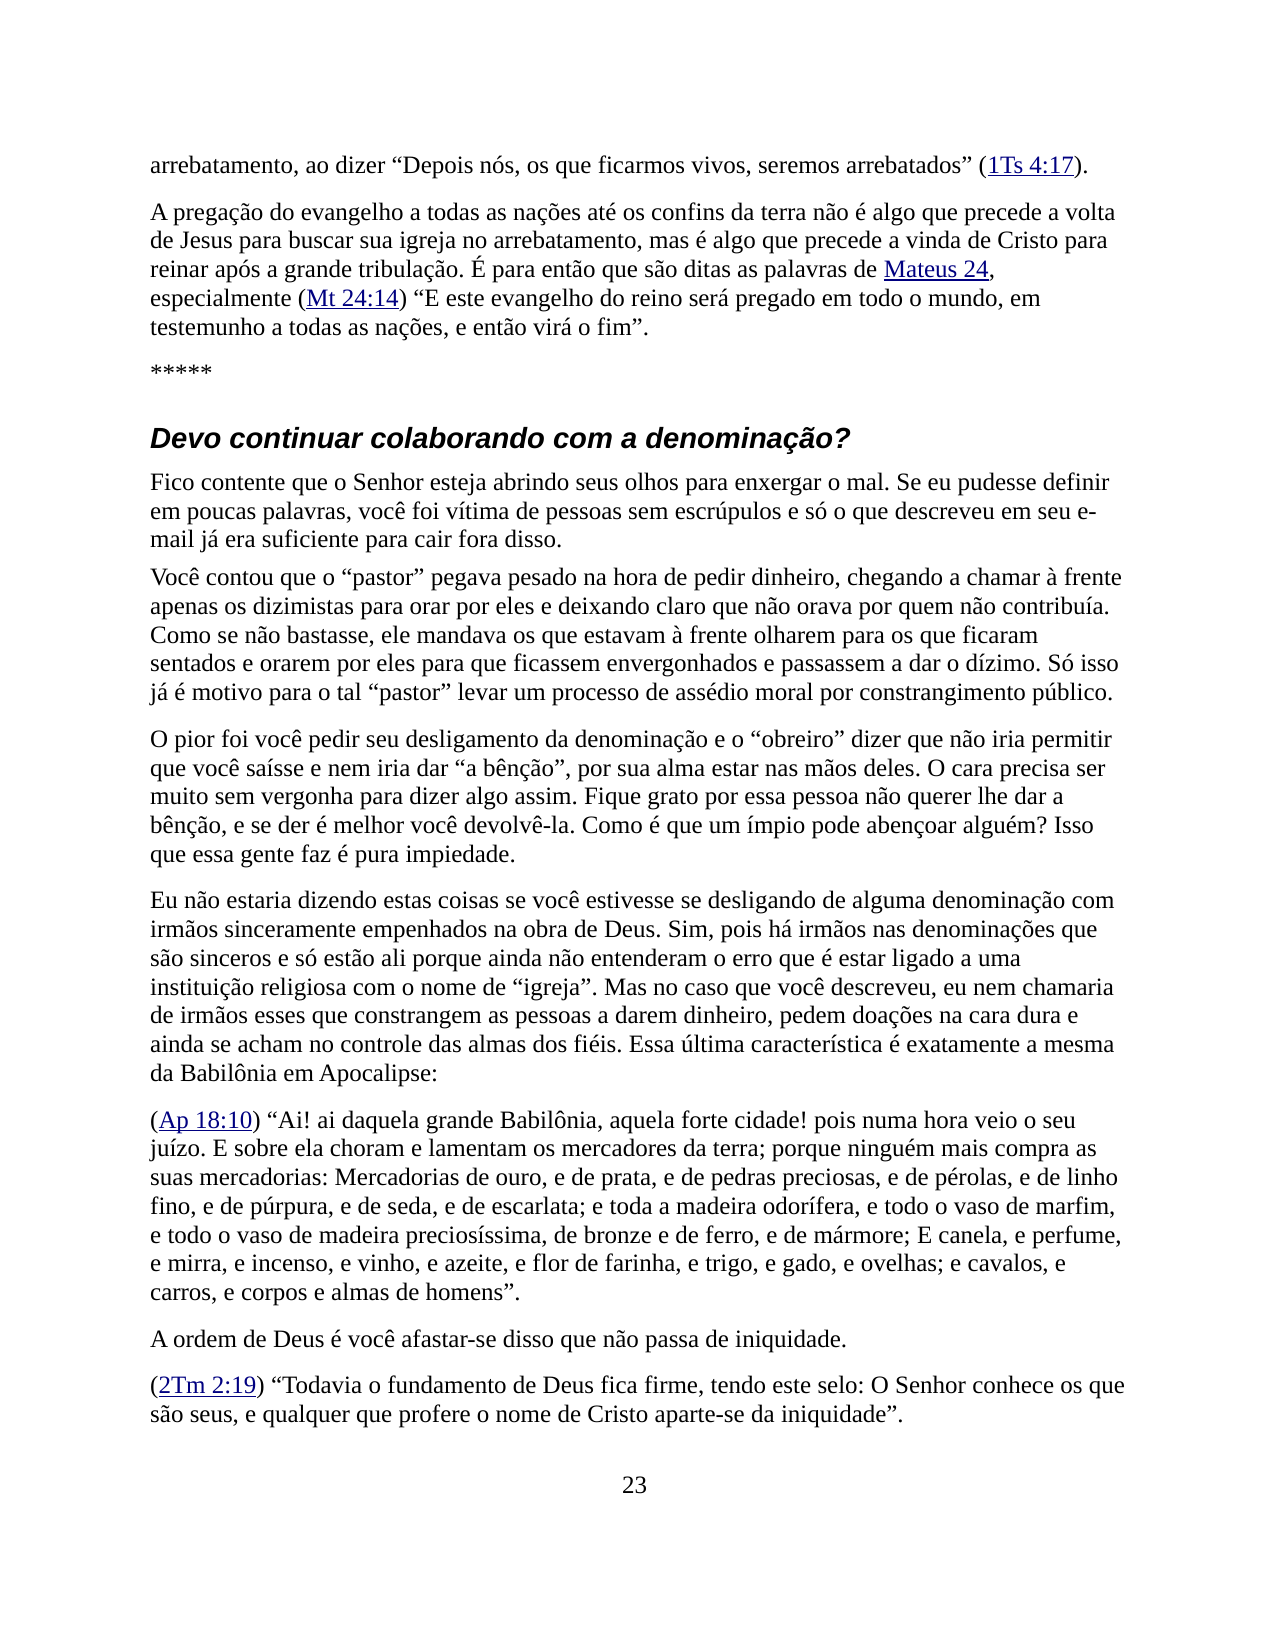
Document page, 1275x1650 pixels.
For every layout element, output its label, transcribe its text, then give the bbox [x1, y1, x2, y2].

text O pior foi você pedir seu desligamento da denominação e o “obreiro” dizer que não iria permitir que você saísse e nem iria dar “a bênção”, por sua alma estar nas mãos deles. O cara precisa ser muito sem vergonha para dizer algo assim. Fique grato por essa pessoa não querer lhe dar a bênção, e se der é melhor você devolvê-la. Como é que um ímpio pode abençoar alguém? Isso que essa gente faz é pura impiedade. [150, 724, 1125, 868]
text ***** [150, 358, 1125, 387]
text A pregação do evangelho a todas as nações até os confins da terra não é algo que precede a volta de Jesus para buscar sua igreja no arrebatamento, mas é algo que precede a vinda de Cristo para reinar após a grande tribulação. É para então que são ditas as palavras de Mateus 24, especialmente (Mt 24:14) “E este evangelho do reino será pregado em todo o mundo, em testemunho a todas as nações, e então virá o fim”. [150, 197, 1125, 340]
text A ordem de Deus é você afastar-se disso que não passa de iniquidade. [150, 1324, 1125, 1353]
text Eu não estaria dizendo estas coisas se você estivesse se desligando de alguma denominação com irmãos sinceramente empenhados na obra de Deus. Sim, pois há irmãos nas denominações que são sinceros e só estão ali porque ainda não entenderam o erro que é estar ligado a uma instituição religiosa com o nome de “igreja”. Mas no caso que você descreveu, eu nem chamaria de irmãos esses que constrangem as pessoas a darem dinheiro, pedem doações na cara dura e ainda se acham no controle das almas dos fiéis. Essa última característica é exatamente a mesma da Babilônia em Apocalipse: [150, 886, 1125, 1087]
text arrebatamento, ao dizer “Depois nós, os que ficarmos vivos, seremos arrebatados” (1Ts 4:17). [150, 150, 1125, 179]
text Você contou que o “pastor” pegava pesado na hora de pedir dinheiro, chegando a chamar à frente apenas os dizimistas para orar por eles e deixando claro que não orava por quem não contribuía. Como se não bastasse, ele mandava os que estavam à frente olharem para os que ficaram sentados e orarem por eles para que ficassem envergonhados e passassem a dar o dízimo. Só isso já é motivo para o tal “pastor” levar um processo de assédio moral por constrangimento público. [150, 562, 1125, 706]
text (Ap 18:10) “Ai! ai daquela grande Babilônia, aquela forte cidade! pois numa hora veio o seu juízo. E sobre ela choram e lamentam os mercadores da terra; porque ninguém mais compra as suas mercadorias: Mercadorias de ouro, e de prata, e de pedras preciosas, e de pérolas, e de linho fino, e de púrpura, e de seda, e de escarlata; e toda a madeira odorífera, e todo o vaso de marfim, e todo o vaso de madeira preciosíssima, de bronze e de ferro, e de mármore; E canela, e perfume, e mirra, e incenso, e vinho, e azeite, e flor de farinha, e trigo, e gado, e ovelhas; e cavalos, e carros, e corpos e almas de homens”. [150, 1105, 1125, 1306]
text Fico contente que o Senhor esteja abrindo seus olhos para enxergar o mal. Se eu pudesse definir em poucas palavras, você foi vítima de pessoas sem escrúpulos e só o que descreveu em seu e-mail já era suficiente para cair fora disso. [150, 467, 1125, 553]
subtitle Devo continuar colaborando com a denominação? [150, 421, 1125, 454]
text (2Tm 2:19) “Todavia o fundamento de Deus fica firme, tendo este selo: O Senhor conhece os que são seus, e qualquer que profere o nome de Cristo aparte-se da iniquidade”. [150, 1371, 1125, 1428]
